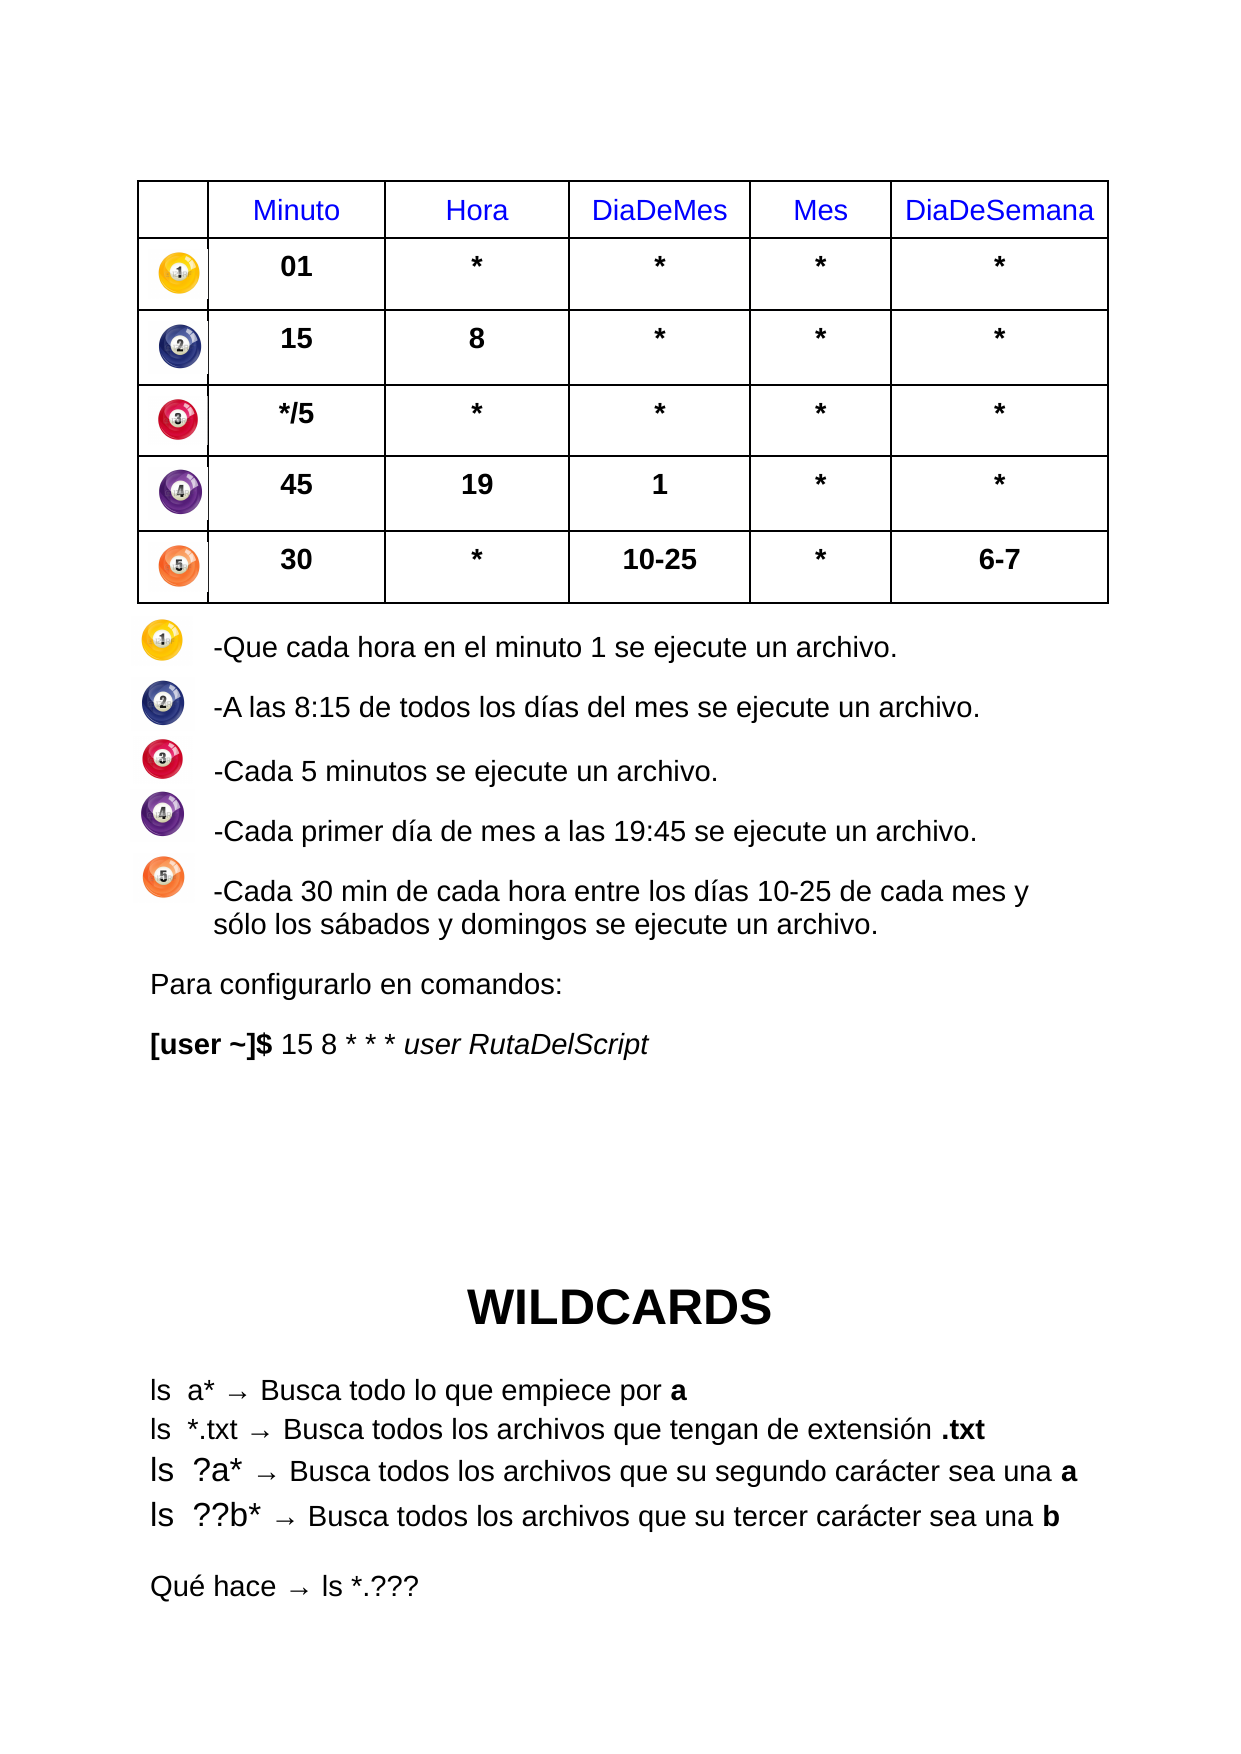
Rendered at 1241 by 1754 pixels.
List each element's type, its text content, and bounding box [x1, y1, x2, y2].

table_cell * [570, 311, 749, 384]
text Qué hace → ls *.??? [150, 1569, 1090, 1602]
picture [148, 467, 209, 520]
picture [132, 853, 195, 903]
table_cell 10-25 [570, 532, 749, 602]
table_cell * [892, 457, 1107, 530]
picture [132, 736, 193, 784]
text ls ?a* → Busca todos los archivos que su segundo carácter sea una a [150, 1450, 1090, 1489]
text -A las 8:15 de todos los días del mes se ejecute un archivo. [195, 690, 1090, 724]
picture [131, 616, 193, 666]
table_cell 15 [209, 311, 384, 384]
table_header [139, 182, 207, 237]
table_cell [139, 311, 207, 384]
text WILDCARDS [150, 1277, 1090, 1334]
text ls *.txt → Busca todos los archivos que tengan de extensión .txt [150, 1412, 1090, 1445]
table_cell * [751, 239, 890, 309]
table_cell * [751, 311, 890, 384]
text [user ~]$ 15 8 * * * user RutaDelScript [150, 1027, 1090, 1061]
table_cell * [751, 532, 890, 602]
table_cell [139, 457, 207, 530]
table_header Minuto [209, 182, 384, 237]
text Para configurarlo en comandos: [150, 967, 1090, 1001]
table_cell * [892, 386, 1107, 454]
table_cell * [751, 386, 890, 454]
table_cell 8 [386, 311, 568, 384]
table_cell 01 [209, 239, 384, 309]
text -Cada primer día de mes a las 19:45 se ejecute un archivo. [150, 814, 1090, 847]
table_cell 45 [209, 457, 384, 530]
table_cell * [570, 386, 749, 454]
text ls ??b* → Busca todos los archivos que su tercer carácter sea una b [150, 1494, 1090, 1533]
table_cell [139, 239, 207, 309]
table_cell 1 [570, 457, 749, 530]
picture [148, 249, 209, 299]
table_cell * [570, 239, 749, 309]
picture [148, 321, 209, 374]
table_header Mes [751, 182, 890, 237]
table_header DiaDeMes [570, 182, 749, 237]
table_cell [139, 532, 207, 602]
table_cell [139, 386, 207, 454]
table_cell * [386, 386, 568, 454]
text -Cada 30 min de cada hora entre los días 10-25 de cada mes y sólo los sábados y domingos se ejecute un archivo. [150, 874, 1090, 941]
picture [148, 396, 208, 445]
text -Cada 5 minutos se ejecute un archivo. [150, 754, 1090, 787]
picture [148, 542, 209, 592]
text -Que cada hora en el minuto 1 se ejecute un archivo. [193, 630, 1090, 664]
table_cell * [892, 311, 1107, 384]
table_cell * [386, 239, 568, 309]
table_cell 19 [386, 457, 568, 530]
table_cell 30 [209, 532, 384, 602]
table_header Hora [386, 182, 568, 237]
picture [131, 677, 195, 731]
table_cell * [892, 239, 1107, 309]
table_header DiaDeSemana [892, 182, 1107, 237]
table_cell * [386, 532, 568, 602]
text ls a* → Busca todo lo que empiece por a [150, 1373, 1090, 1407]
table_cell * [751, 457, 890, 530]
table_cell 6-7 [892, 532, 1107, 602]
table_cell */5 [209, 386, 384, 454]
picture [130, 789, 195, 842]
